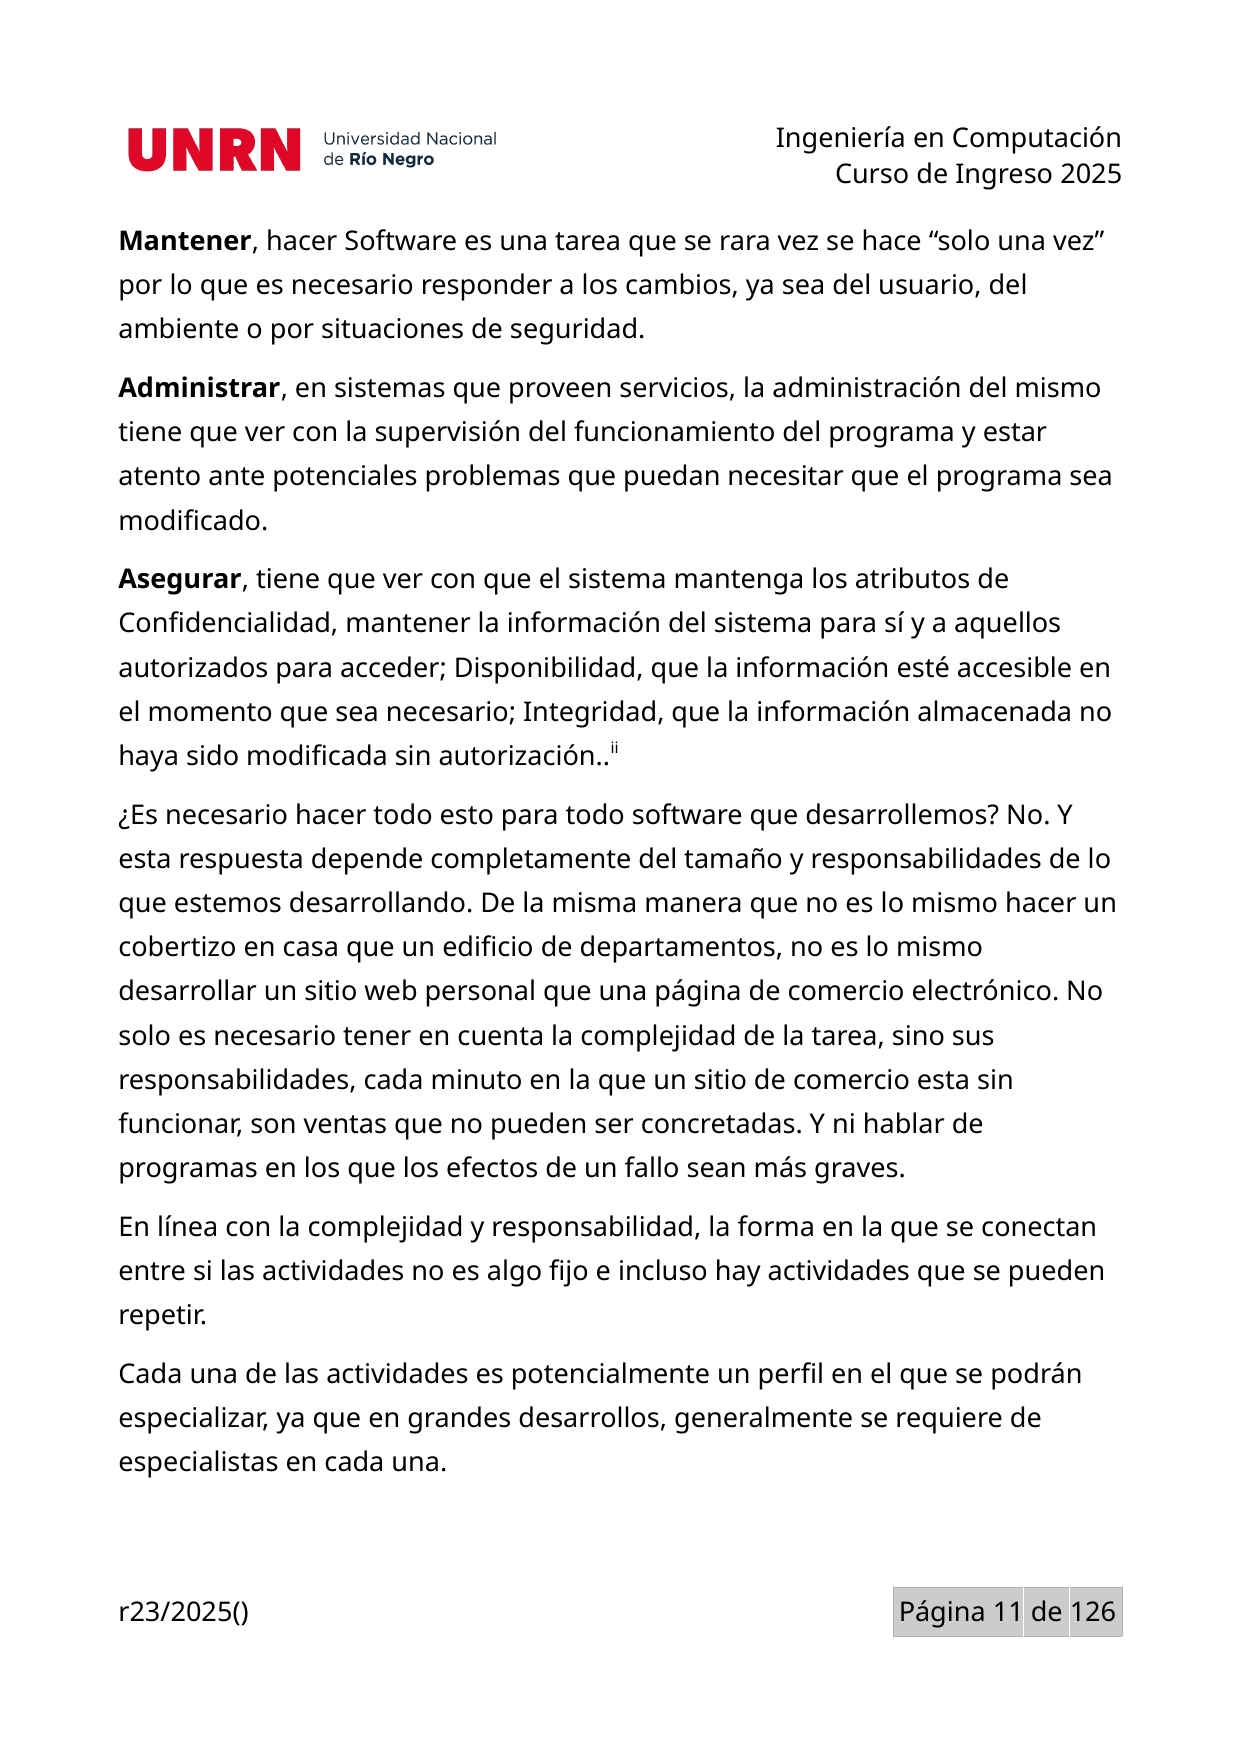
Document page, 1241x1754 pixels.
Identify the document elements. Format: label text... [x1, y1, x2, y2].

text Asegurar, tiene que ver con que el sistema mantenga los atributos de Confidencialidad, mantener la información del sistema para sí y a aquellos autorizados para acceder; Disponibilidad, que la información esté accesible en el momento que sea necesario; Integridad, que la información almacenada no haya sido modificada sin autorización.. [118, 560, 1122, 773]
text Cada una de las actividades es potencialmente un perfil en el que se podrán especializar, ya que en grandes desarrollos, generalmente se requiere de especialistas en cada una. [118, 1354, 1122, 1479]
picture [118, 118, 505, 180]
text En línea con la complejidad y responsabilidad, la forma en la que se conectan entre si las actividades no es algo fijo e incluso hay actividades que se pueden repetir. [118, 1207, 1122, 1332]
text ¿Es necesario hacer todo esto para todo software que desarrollemos? No. Y esta respuesta depende completamente del tamaño y responsabilidades de lo que estemos desarrollando. De la misma manera que no es lo mismo hacer un cobertizo en casa que un edificio de departamentos, no es lo mismo desarrollar un sitio web personal que una página de comercio electrónico. No solo es necesario tener en cuenta la complejidad de la tarea, sino sus responsabilidades, cada minuto en la que un sitio de comercio esta sin funcionar, son ventas que no pueden ser concretadas. Y ni hablar de programas en los que los efectos de un fallo sean más graves. [118, 795, 1122, 1185]
text Administrar, en sistemas que proveen servicios, la administración del mismo tiene que ver con la supervisión del funcionamiento del programa y estar atento ante potenciales problemas que puedan necesitar que el programa sea modificado. [118, 368, 1122, 538]
text Mantener, hacer Software es una tarea que se rara vez se hace “solo una vez” por lo que es necesario responder a los cambios, ya sea del usuario, del ambiente o por situaciones de seguridad. [118, 221, 1122, 347]
